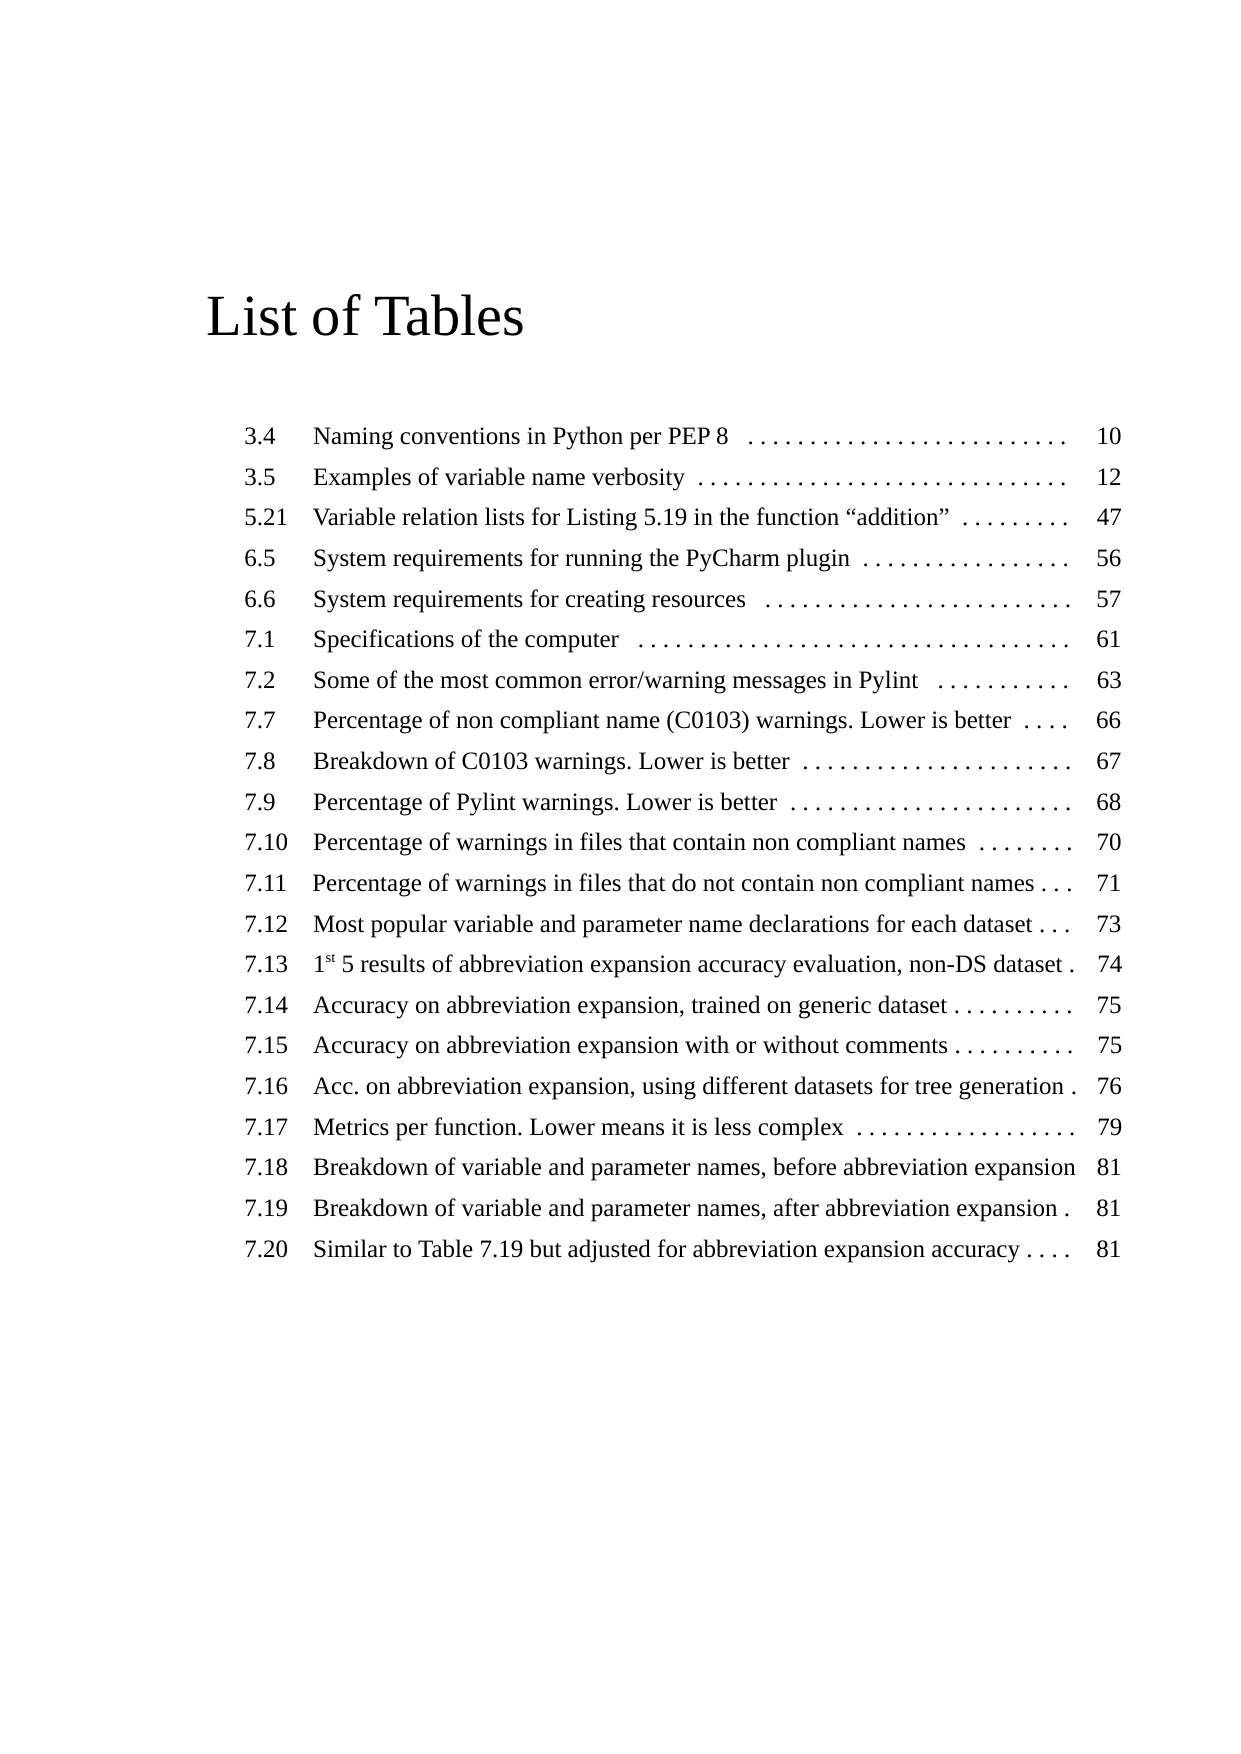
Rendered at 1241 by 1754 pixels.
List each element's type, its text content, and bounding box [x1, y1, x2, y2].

text 7.1 Specifications of the computer . . . . . . . . . . . . . . . . . . . . . . . . . . . . . . . . . . . 61 [207, 624, 1122, 653]
text 7.8 Breakdown of C0103 warnings. Lower is better . . . . . . . . . . . . . . . . . . . . . . 67 [207, 746, 1122, 775]
text 7.14 Accuracy on abbreviation expansion, trained on generic dataset . . . . . . . . . . 75 [207, 990, 1122, 1019]
text 7.13 1st 5 results of abbreviation expansion accuracy evaluation, non-DS dataset . 74 [207, 949, 1122, 978]
text 5.21 Variable relation lists for Listing 5.19 in the function “addition” . . . . . . . . . 47 [207, 502, 1122, 531]
text 3.5 Examples of variable name verbosity . . . . . . . . . . . . . . . . . . . . . . . . . . . . . . 12 [207, 462, 1122, 491]
text 7.12 Most popular variable and parameter name declarations for each dataset . . . 73 [207, 909, 1122, 937]
text 7.16 Acc. on abbreviation expansion, using different datasets for tree generation . 76 [207, 1071, 1122, 1100]
text 7.9 Percentage of Pylint warnings. Lower is better . . . . . . . . . . . . . . . . . . . . . . . 68 [207, 787, 1122, 816]
text 7.19 Breakdown of variable and parameter names, after abbreviation expansion . 81 [207, 1193, 1122, 1222]
text 7.15 Accuracy on abbreviation expansion with or without comments . . . . . . . . . . 75 [207, 1031, 1122, 1059]
text 6.5 System requirements for running the PyCharm plugin . . . . . . . . . . . . . . . . . 56 [207, 543, 1122, 572]
text List of Tables [207, 281, 1122, 348]
text 7.11 Percentage of warnings in files that do not contain non compliant names . . . 71 [207, 868, 1122, 897]
text 7.10 Percentage of warnings in files that contain non compliant names . . . . . . . . 70 [207, 827, 1122, 856]
text 7.20 Similar to Table 7.19 but adjusted for abbreviation expansion accuracy . . . . 81 [207, 1234, 1122, 1262]
text 7.17 Metrics per function. Lower means it is less complex . . . . . . . . . . . . . . . . . . 79 [207, 1112, 1122, 1141]
text 7.18 Breakdown of variable and parameter names, before abbreviation expansion 81 [207, 1152, 1122, 1181]
text 3.4 Naming conventions in Python per PEP 8 . . . . . . . . . . . . . . . . . . . . . . . . . . 10 [207, 421, 1122, 450]
text 7.7 Percentage of non compliant name (C0103) warnings. Lower is better . . . . 66 [207, 706, 1122, 734]
text 6.6 System requirements for creating resources . . . . . . . . . . . . . . . . . . . . . . . . . 57 [207, 584, 1122, 612]
text 7.2 Some of the most common error/warning messages in Pylint . . . . . . . . . . . 63 [207, 665, 1122, 694]
